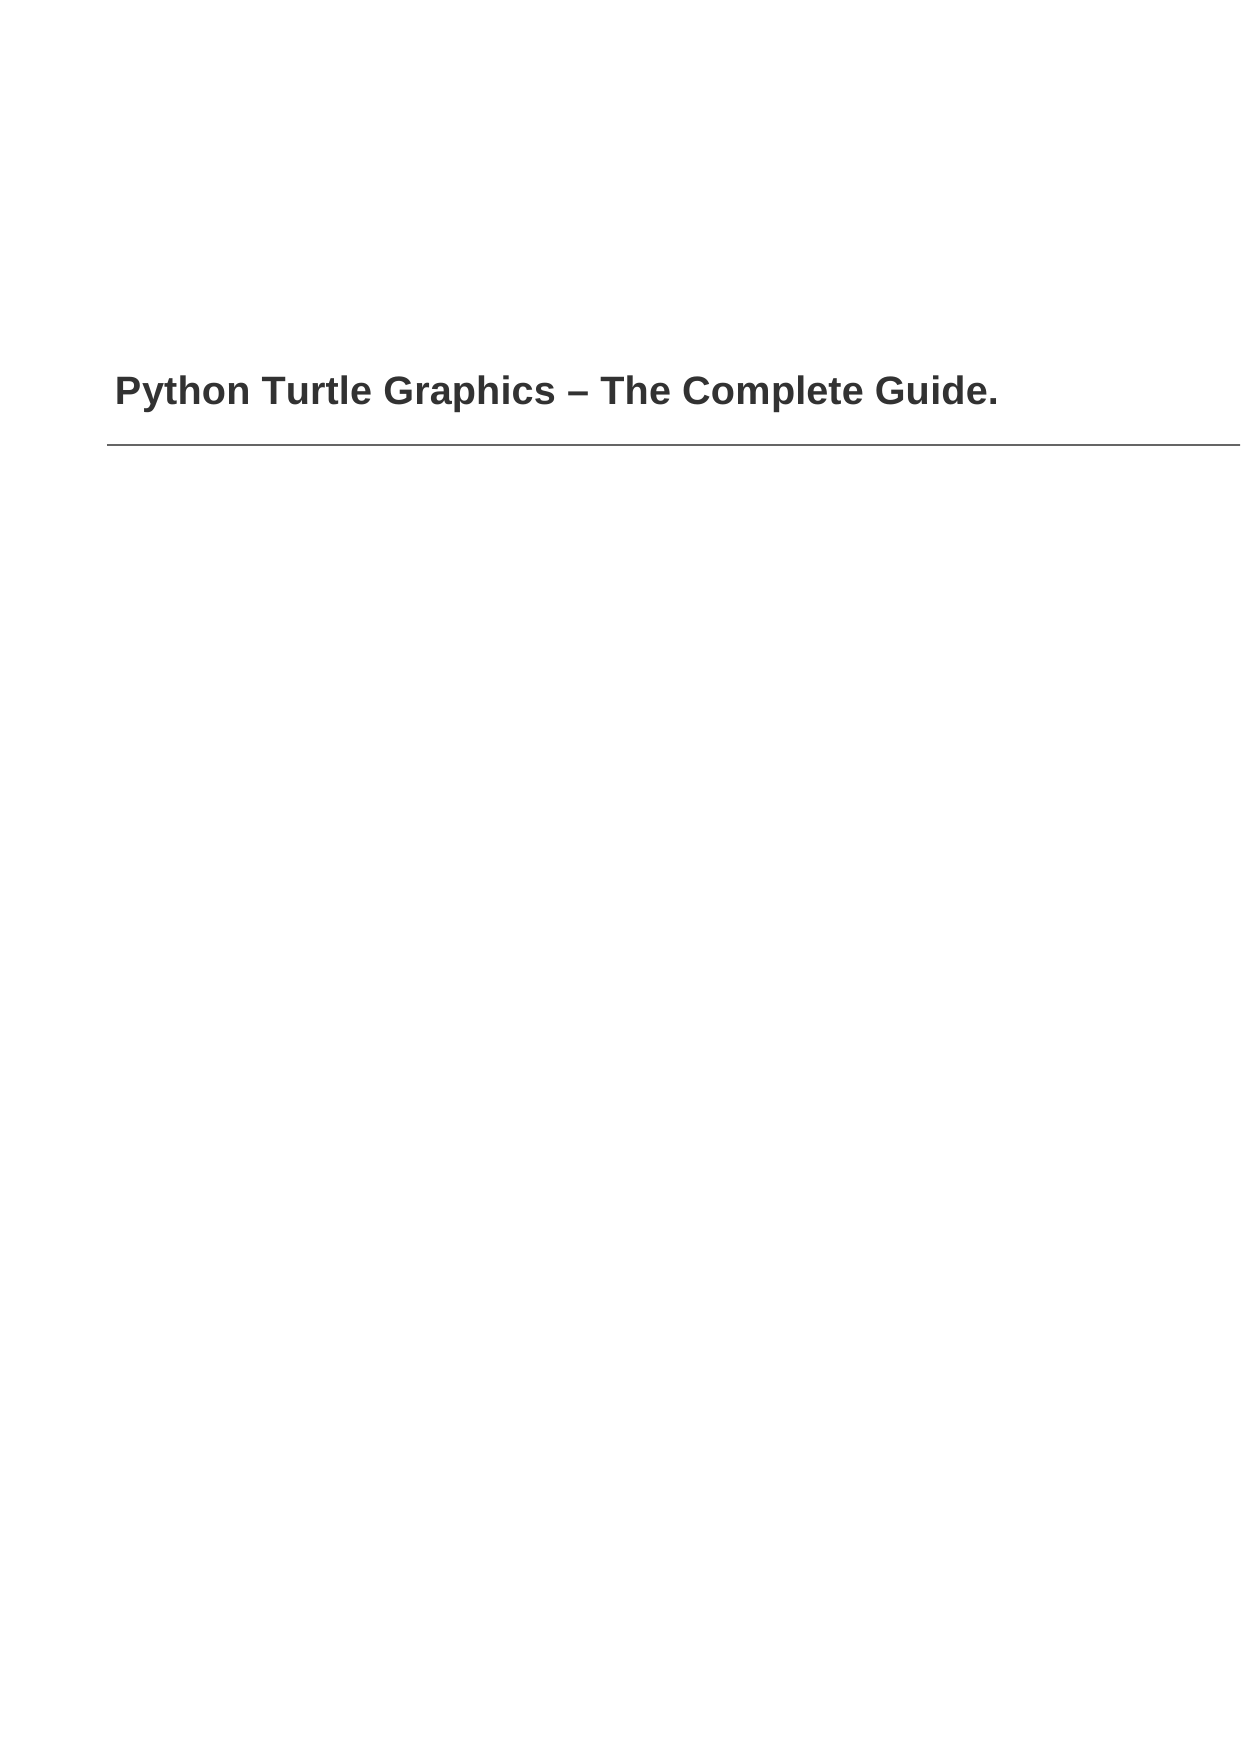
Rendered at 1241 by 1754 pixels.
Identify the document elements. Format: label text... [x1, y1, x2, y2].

text Python Turtle Graphics – The Complete Guide. [48, 368, 1194, 413]
